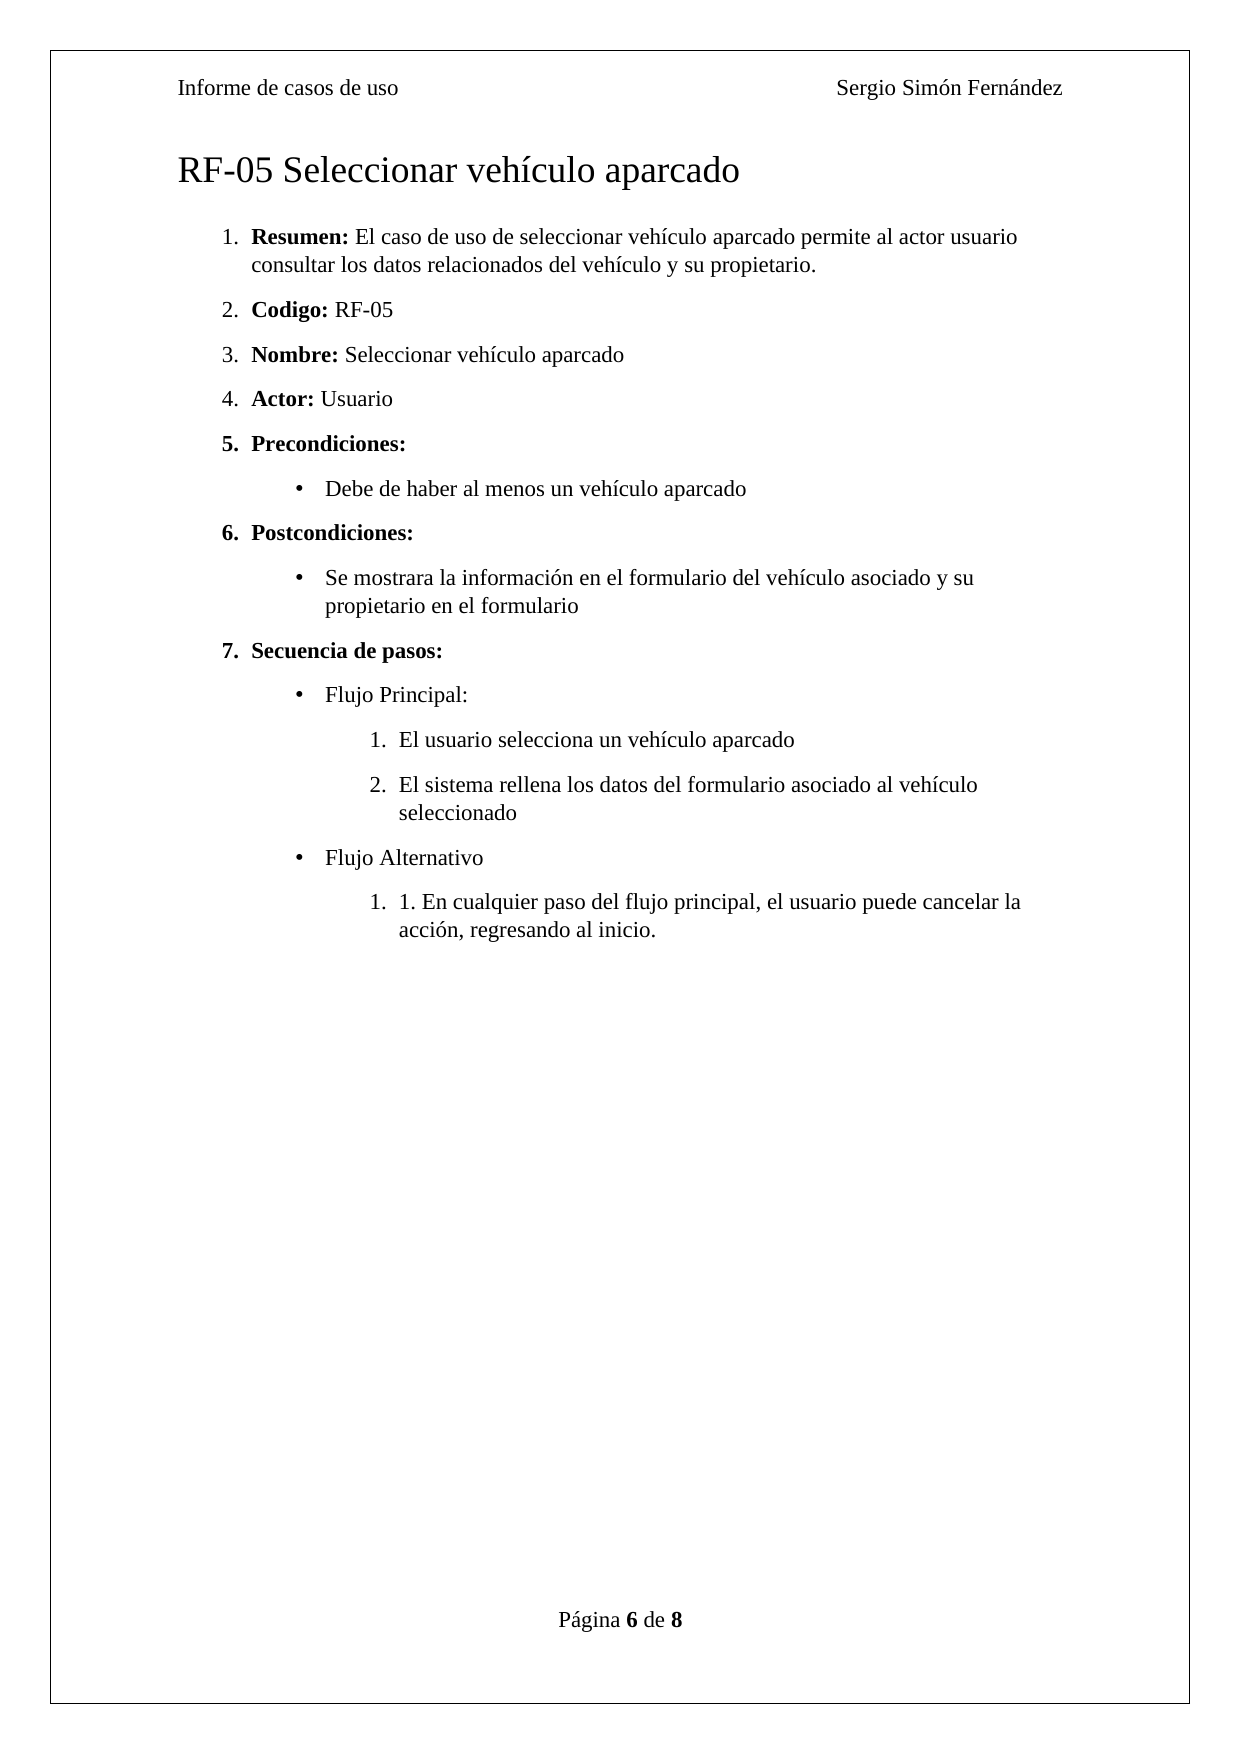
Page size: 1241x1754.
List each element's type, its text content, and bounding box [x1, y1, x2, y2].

list Precondiciones: [222, 430, 1063, 456]
list Codigo: RF-05 [222, 296, 1063, 322]
list Debe de haber al menos un vehículo aparcado [295, 475, 1063, 501]
list Flujo Alternativo [295, 844, 1063, 870]
list Resumen: El caso de uso de seleccionar vehículo aparcado permite al actor usuario consultar los datos relacionados del vehículo y su propietario. [222, 223, 1063, 278]
subtitle RF-05 Seleccionar vehículo aparcado [177, 148, 1063, 191]
list Secuencia de pasos: [222, 637, 1063, 663]
list Actor: Usuario [222, 385, 1063, 412]
list El usuario selecciona un vehículo aparcado [369, 726, 1063, 753]
list 1. En cualquier paso del flujo principal, el usuario puede cancelar la acción, regresando al inicio. [369, 888, 1063, 943]
list Flujo Principal: [295, 682, 1063, 708]
list El sistema rellena los datos del formulario asociado al vehículo seleccionado [369, 771, 1063, 825]
list Postcondiciones: [222, 519, 1063, 546]
list Nombre: Seleccionar vehículo aparcado [222, 341, 1063, 367]
list Se mostrara la información en el formulario del vehículo asociado y su propietario en el formulario [295, 564, 1063, 618]
